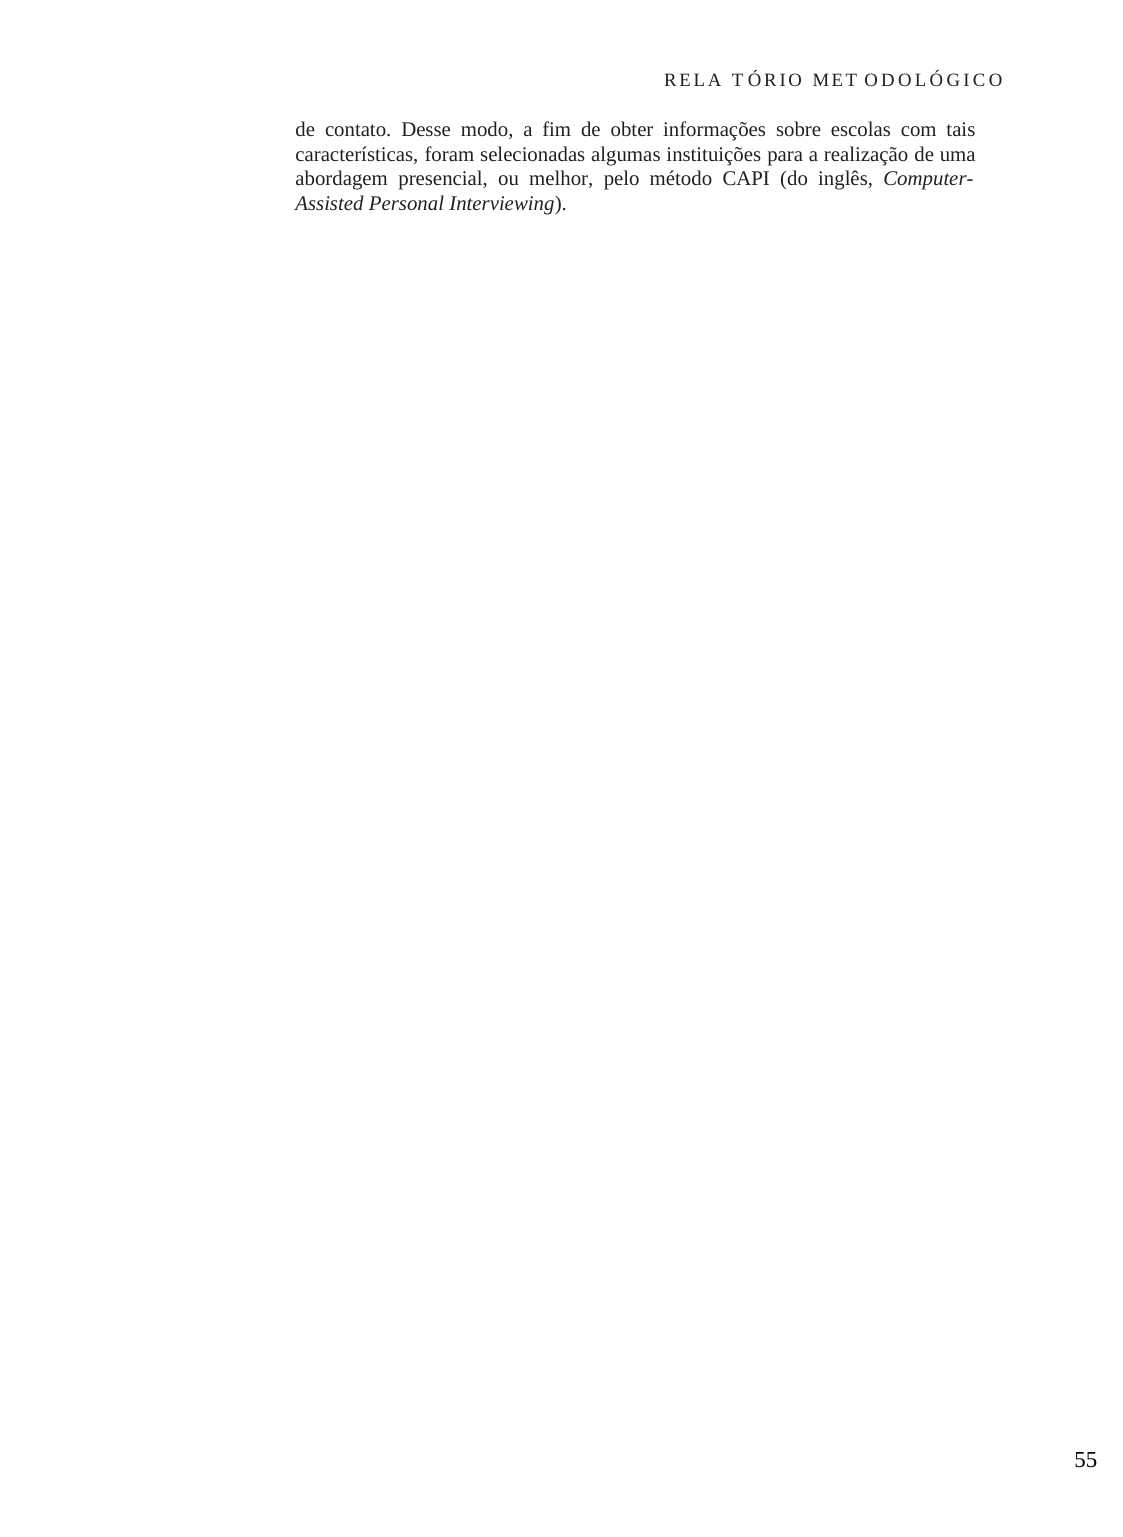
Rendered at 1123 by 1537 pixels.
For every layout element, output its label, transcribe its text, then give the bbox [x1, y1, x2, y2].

text de contato. Desse modo, a fim de obter informações sobre escolas com tais características, foram selecionadas algumas instituições para a realização de uma abordagem presencial, ou melhor, pelo método CAPI (do inglês, Computer-Assisted Personal Interviewing). [295, 117, 976, 215]
